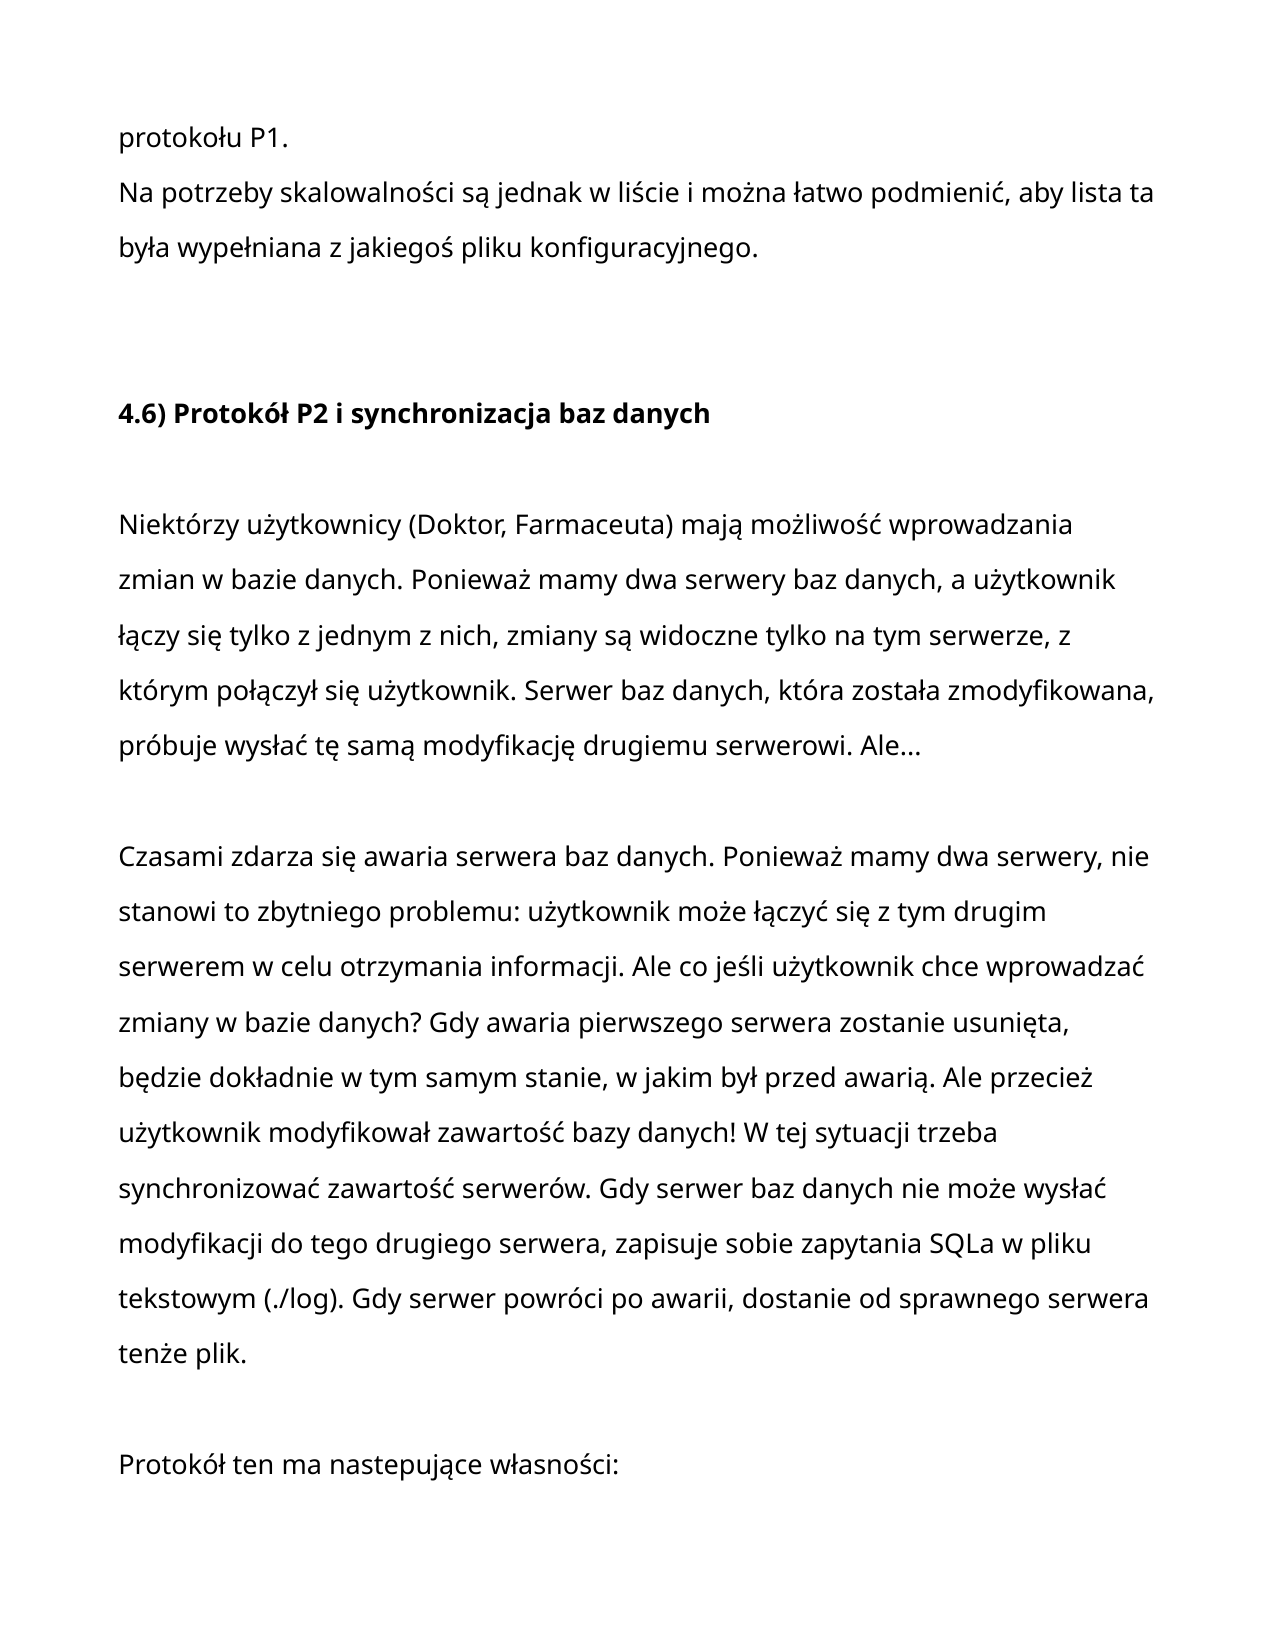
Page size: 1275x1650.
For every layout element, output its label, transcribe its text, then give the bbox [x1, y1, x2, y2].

text Protokół ten ma nastepujące własności: [118, 1446, 1157, 1482]
text Czasami zdarza się awaria serwera baz danych. Ponieważ mamy dwa serwery, nie stanowi to zbytniego problemu: użytkownik może łączyć się z tym drugim serwerem w celu otrzymania informacji. Ale co jeśli użytkownik chce wprowadzać zmiany w bazie danych? Gdy awaria pierwszego serwera zostanie usunięta, będzie dokładnie w tym samym stanie, w jakim był przed awarią. Ale przecież użytkownik modyfikował zawartość bazy danych! W tej sytuacji trzeba synchronizować zawartość serwerów. Gdy serwer baz danych nie może wysłać modyfikacji do tego drugiego serwera, zapisuje sobie zapytania SQLa w pliku tekstowym (./log). Gdy serwer powróci po awarii, dostanie od sprawnego serwera tenże plik. [118, 837, 1157, 1372]
text protokołu P1. [118, 118, 1157, 155]
text 4.6) Protokół P2 i synchronizacja baz danych [118, 395, 1157, 432]
text Na potrzeby skalowalności są jednak w liście i można łatwo podmienić, aby lista ta była wypełniana z jakiegoś pliku konfiguracyjnego. [118, 173, 1157, 266]
text Niektórzy użytkownicy (Doktor, Farmaceuta) mają możliwość wprowadzania zmian w bazie danych. Ponieważ mamy dwa serwery baz danych, a użytkownik łączy się tylko z jednym z nich, zmiany są widoczne tylko na tym serwerze, z którym połączył się użytkownik. Serwer baz danych, która została zmodyfikowana, próbuje wysłać tę samą modyfikację drugiemu serwerowi. Ale... [118, 505, 1157, 763]
